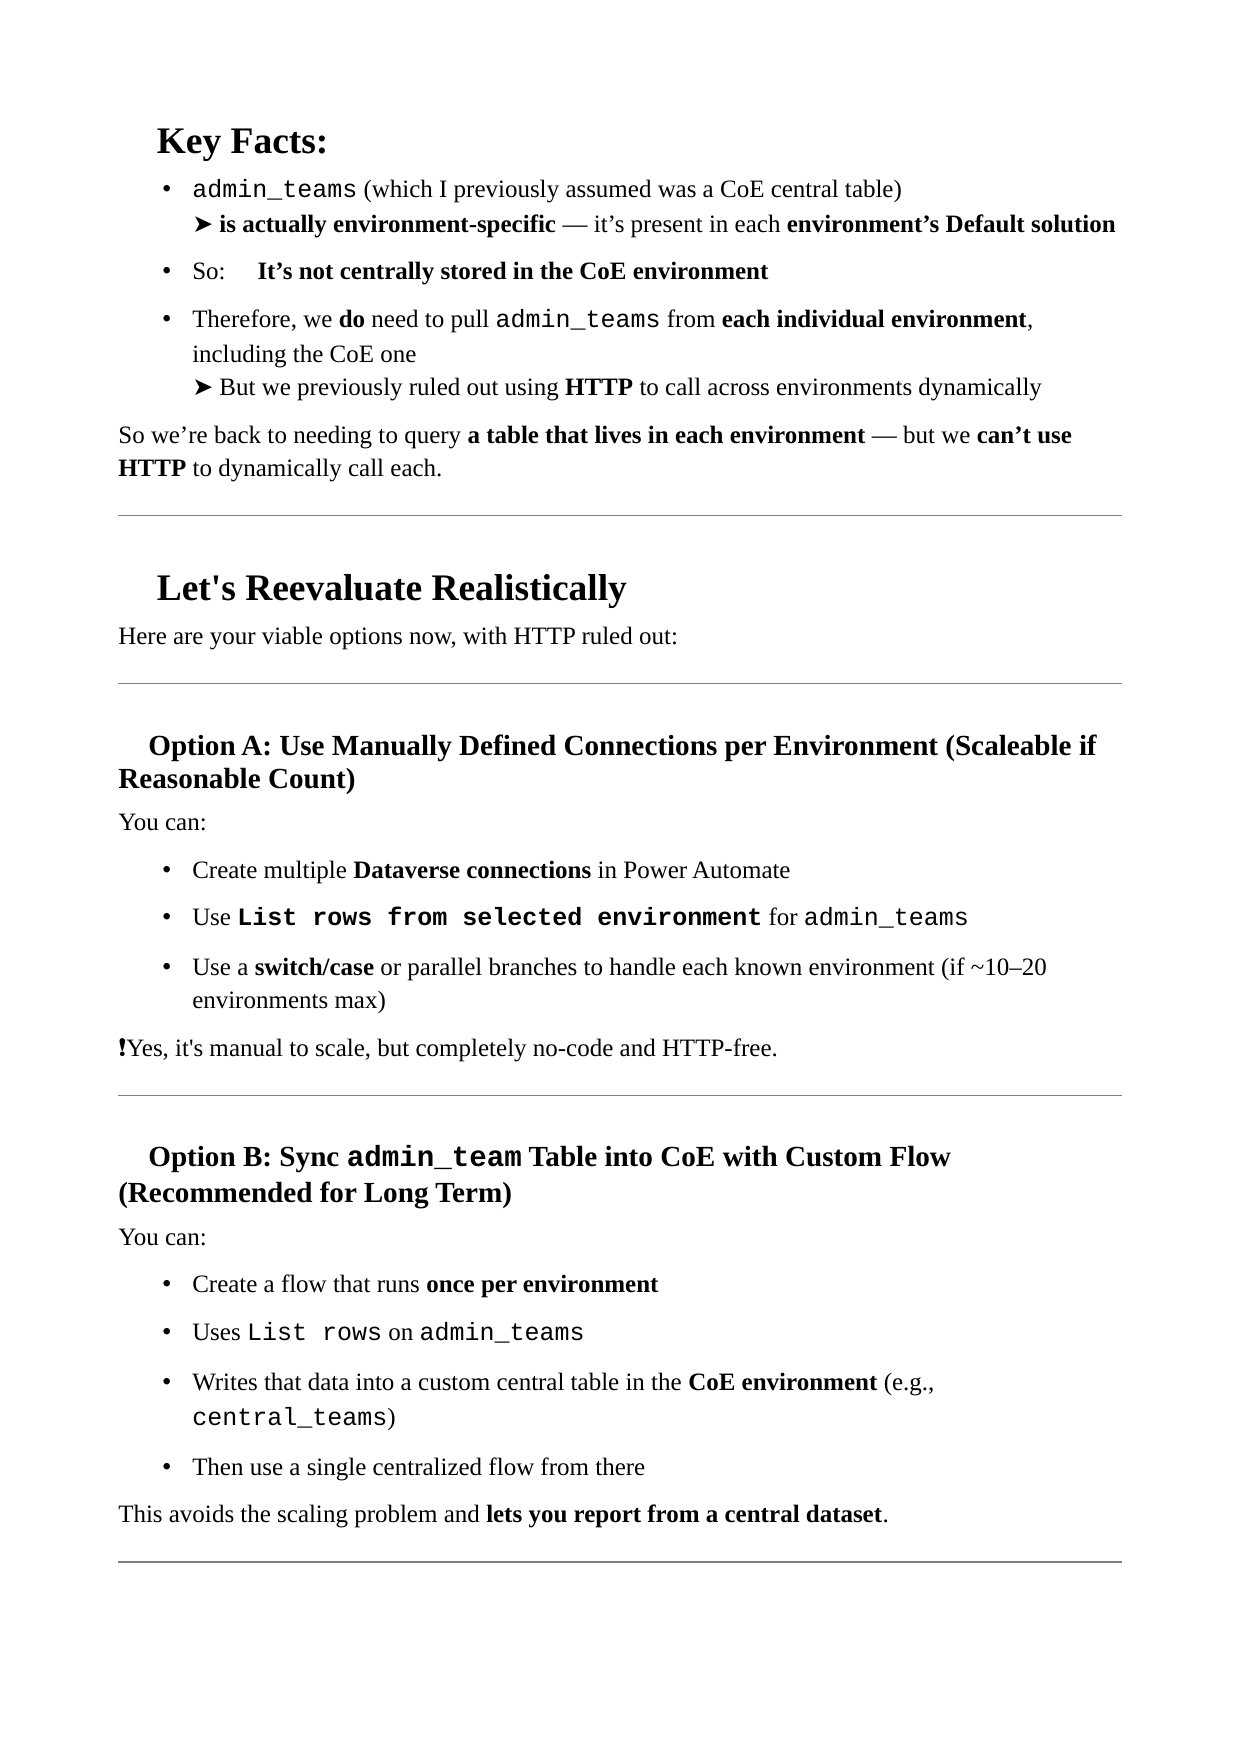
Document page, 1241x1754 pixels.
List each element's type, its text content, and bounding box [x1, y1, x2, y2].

list Create multiple Dataverse connections in Power Automate [162, 855, 1122, 883]
text This avoids the scaling problem and lets you report from a central dataset. [118, 1499, 1122, 1528]
list admin_teams (which I previously assumed was a CoE central table) ➤ is actually environment-specific — it’s present in each environment’s Default solution [162, 174, 1122, 238]
list Therefore, we do need to pull admin_teams from each individual environment, including the CoE one ➤ But we previously ruled out using HTTP to call across environments dynamically [162, 304, 1122, 401]
list Use a switch/case or parallel branches to handle each known environment (if ~10–20 environments max) [162, 952, 1122, 1014]
subtitle 🧠 Let's Reevaluate Realistically [118, 566, 1122, 609]
text Here are your viable options now, with HTTP ruled out: [118, 621, 1122, 650]
text You can: [118, 807, 1122, 836]
subtitle ✅ Option A: Use Manually Defined Connections per Environment (Scaleable if Reasonable Count) [118, 728, 1122, 795]
list Uses List rows on admin_teams [162, 1317, 1122, 1348]
list Use List rows from selected environment for admin_teams [162, 902, 1122, 933]
text So we’re back to needing to query a table that lives in each environment — but we can’t use HTTP to dynamically call each. [118, 420, 1122, 482]
subtitle ✅ Option B: Sync admin_team Table into CoE with Custom Flow (Recommended for Long Term) [118, 1139, 1122, 1209]
text ❗Yes, it's manual to scale, but completely no-code and HTTP-free. [118, 1033, 1122, 1062]
list Writes that data into a custom central table in the CoE environment (e.g., central_teams) [162, 1367, 1122, 1433]
list Create a flow that runs once per environment [162, 1269, 1122, 1298]
text You can: [118, 1222, 1122, 1250]
subtitle ✅ Key Facts: [118, 118, 1122, 161]
list Then use a single centralized flow from there [162, 1452, 1122, 1481]
list So: ❌ It’s not centrally stored in the CoE environment [162, 256, 1122, 285]
